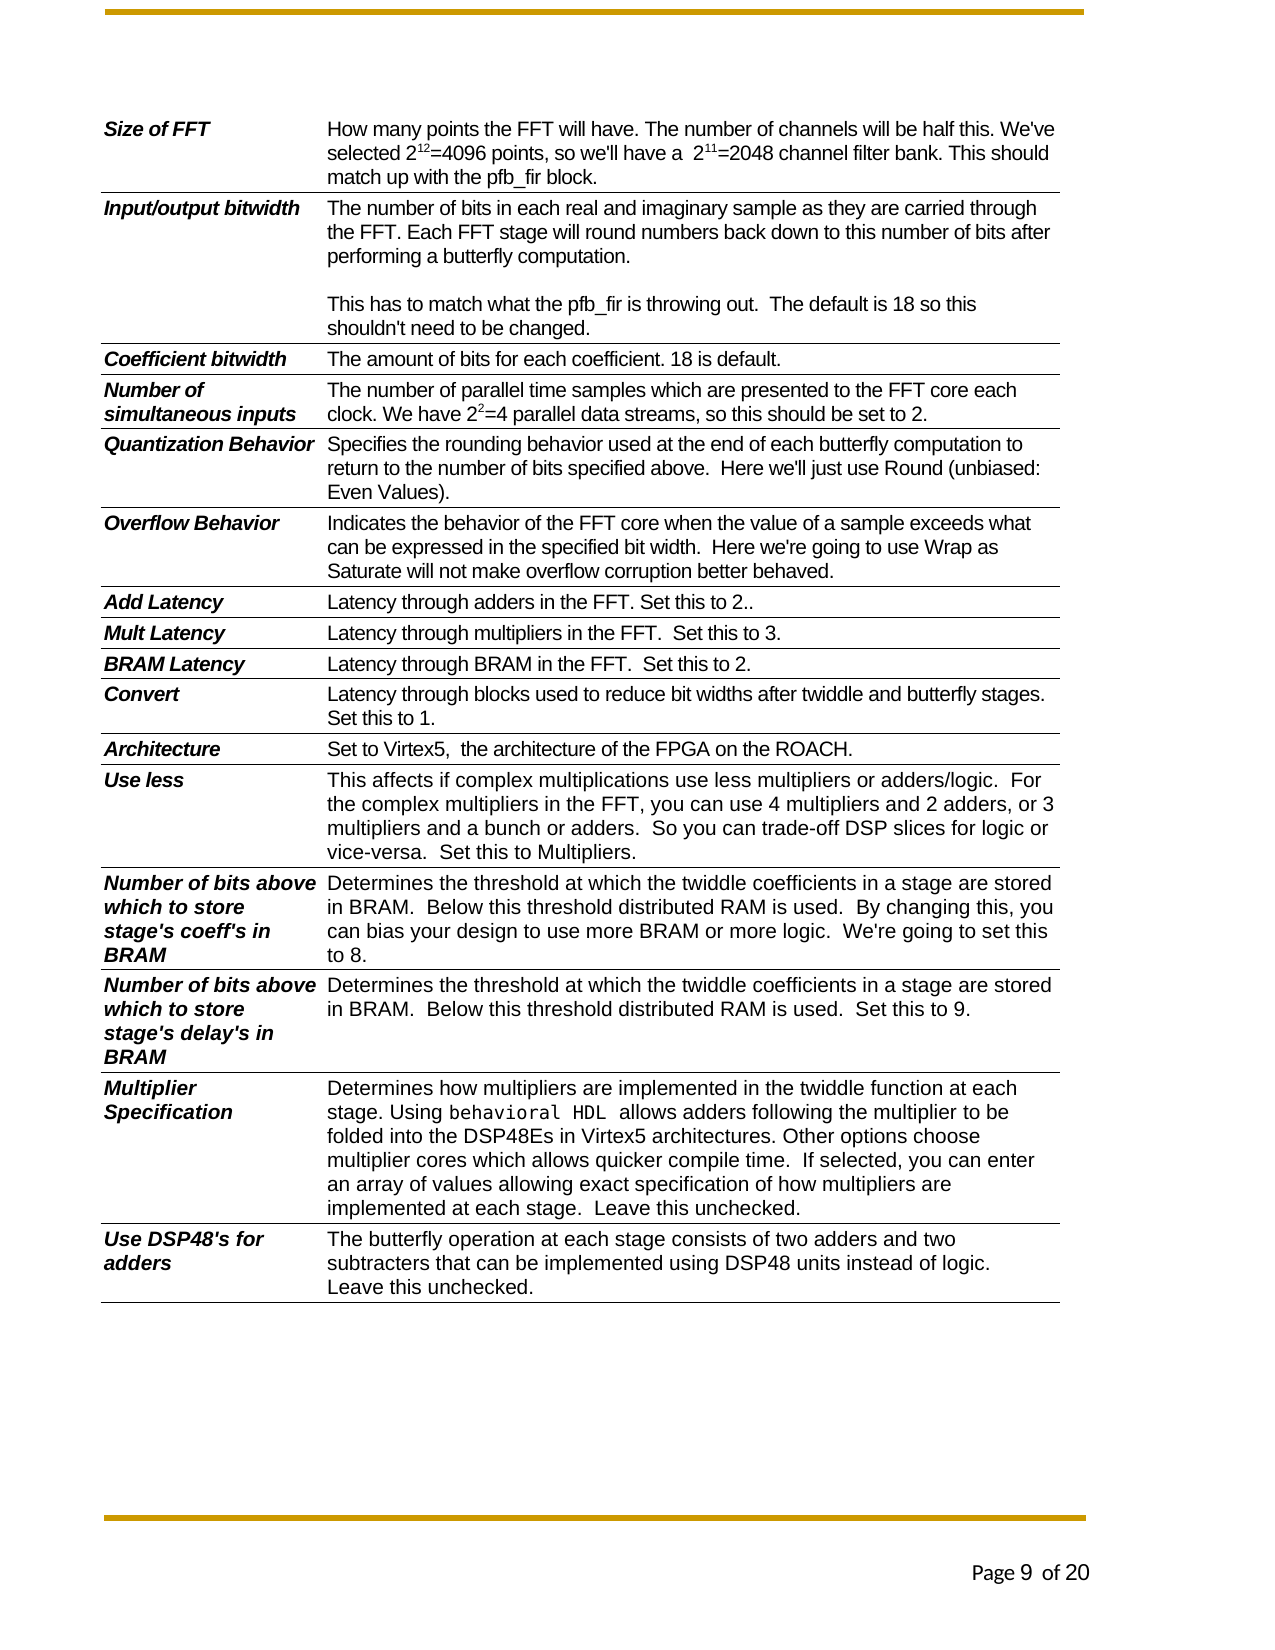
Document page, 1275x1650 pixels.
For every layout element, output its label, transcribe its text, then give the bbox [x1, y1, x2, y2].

table_cell Number of bits above which to store stage's delay's in BRAM [101, 970, 324, 1072]
table_cell Input/output bitwidth [101, 193, 324, 343]
table_cell Indicates the behavior of the FFT core when the value of a sample exceeds what can be expressed in the specified bit width. Here we're going to use Wrap as Saturate will not make overflow corruption better behaved. [324, 508, 1060, 586]
table_cell The amount of bits for each coefficient. 18 is default. [324, 344, 1060, 373]
table_cell Determines the threshold at which the twiddle coefficients in a stage are stored in BRAM. Below this threshold distributed RAM is used. Set this to 9. [324, 970, 1060, 1072]
table_cell Coefficient bitwidth [101, 344, 324, 373]
table_header How many points the FFT will have. The number of channels will be half this. We've selected 212=4096 points, so we'll have a 211=2048 channel filter bank. This should match up with the pfb_fir block. [324, 114, 1060, 192]
table_cell BRAM Latency [101, 649, 324, 678]
table_cell Convert [101, 679, 324, 733]
table_cell Determines the threshold at which the twiddle coefficients in a stage are stored in BRAM. Below this threshold distributed RAM is used. By changing this, you can bias your design to use more BRAM or more logic. We're going to set this to 8. [324, 868, 1060, 969]
table_cell Determines how multipliers are implemented in the twiddle function at each stage. Using behavioral HDL allows adders following the multiplier to be folded into the DSP48Es in Virtex5 architectures. Other options choose multiplier cores which allows quicker compile time. If selected, you can enter an array of values allowing exact specification of how multipliers are implemented at each stage. Leave this unchecked. [324, 1073, 1060, 1223]
table_cell Latency through adders in the FFT. Set this to 2.. [324, 587, 1060, 617]
table_cell The butterfly operation at each stage consists of two adders and two subtracters that can be implemented using DSP48 units instead of logic. Leave this unchecked. [324, 1224, 1060, 1302]
table_cell The number of parallel time samples which are presented to the FFT core each clock. We have 22=4 parallel data streams, so this should be set to 2. [324, 375, 1060, 428]
table_cell Overflow Behavior [101, 508, 324, 586]
table_cell Specifies the rounding behavior used at the end of each butterfly computation to return to the number of bits specified above. Here we'll just use Round (unbiased: Even Values). [324, 429, 1060, 507]
table_cell This affects if complex multiplications use less multipliers or adders/logic. For the complex multipliers in the FFT, you can use 4 multipliers and 2 adders, or 3 multipliers and a bunch or adders. So you can trade-off DSP slices for logic or vice-versa. Set this to Multipliers. [324, 765, 1060, 867]
table_cell Add Latency [101, 587, 324, 617]
table_cell Latency through BRAM in the FFT. Set this to 2. [324, 649, 1060, 678]
table_cell Set to Virtex5, the architecture of the FPGA on the ROACH. [324, 734, 1060, 764]
table_cell Number of simultaneous inputs [101, 375, 324, 428]
table_cell Architecture [101, 734, 324, 764]
table_cell Multiplier Specification [101, 1073, 324, 1223]
table_cell Latency through blocks used to reduce bit widths after twiddle and butterfly stages. Set this to 1. [324, 679, 1060, 733]
table_cell Latency through multipliers in the FFT. Set this to 3. [324, 618, 1060, 647]
table_cell Mult Latency [101, 618, 324, 647]
table_cell The number of bits in each real and imaginary sample as they are carried through the FFT. Each FFT stage will round numbers back down to this number of bits after performing a butterfly computation. This has to match what the pfb_fir is throwing out. The default is 18 so this shouldn't need to be changed. [324, 193, 1060, 343]
table_cell Use DSP48's for adders [101, 1224, 324, 1302]
table_cell Use less [101, 765, 324, 867]
table_header Size of FFT [101, 114, 324, 192]
table_cell Number of bits above which to store stage's coeff's in BRAM [101, 868, 324, 969]
table_cell Quantization Behavior [101, 429, 324, 507]
